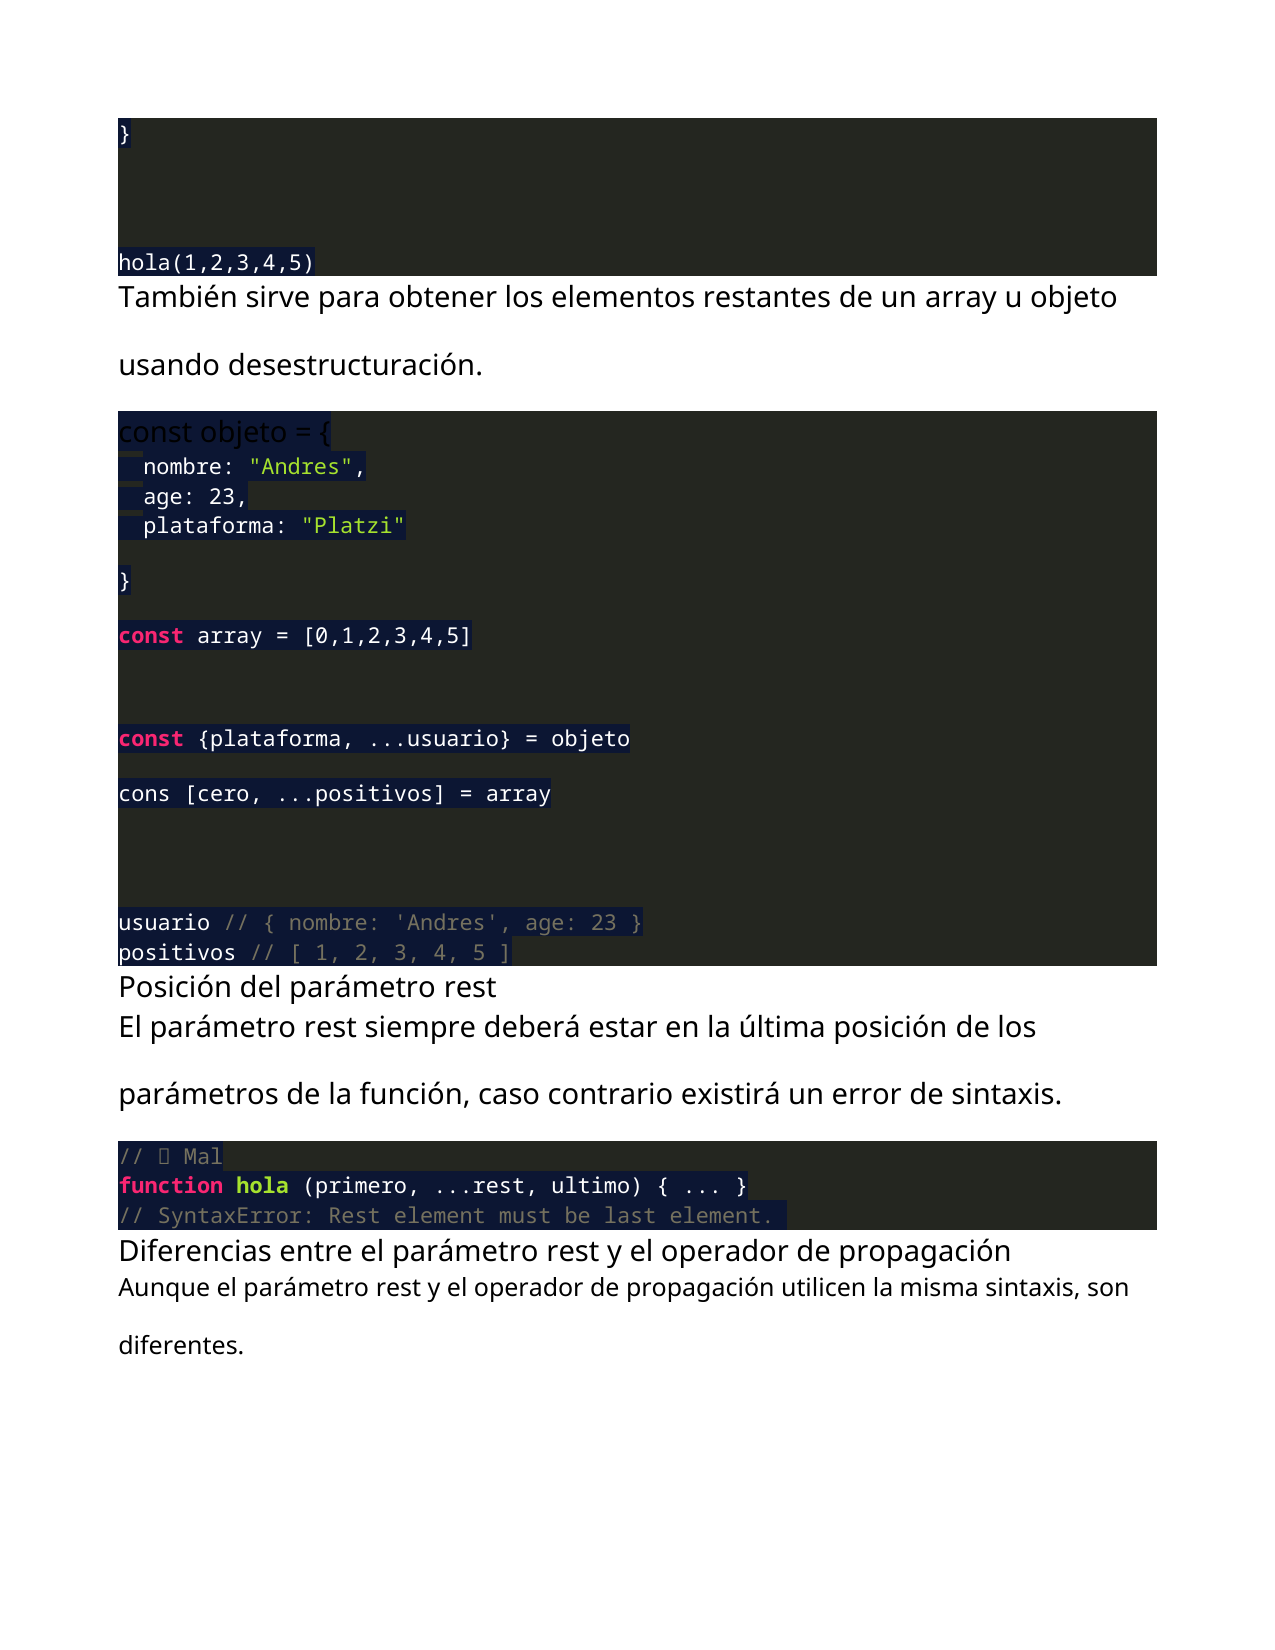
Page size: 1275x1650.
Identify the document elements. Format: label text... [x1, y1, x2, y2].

subtitle Diferencias entre el parámetro rest y el operador de propagación [118, 1230, 1157, 1270]
text function hola (primero, ...rest, ultimo) { ... } [118, 1171, 1157, 1200]
text const {plataforma, ...usuario} = objeto [118, 723, 1157, 753]
text hola(1,2,3,4,5) [118, 247, 1157, 276]
text } [118, 565, 1157, 595]
text positivos // [ 1, 2, 3, 4, 5 ] [118, 936, 1157, 966]
subtitle Posición del parámetro rest [118, 966, 1157, 1006]
text // SyntaxError: Rest element must be last element. [118, 1200, 1157, 1230]
text nombre: "Andres", [118, 451, 1157, 481]
text age: 23, [118, 481, 1157, 510]
text } [118, 118, 1157, 148]
text El parámetro rest siempre deberá estar en la última posición de los parámetros de la función, caso contrario existirá un error de sintaxis. [118, 1006, 1157, 1113]
text usuario // { nombre: 'Andres', age: 23 } [118, 907, 1157, 936]
text // ❌ Mal [118, 1141, 1157, 1171]
text cons [cero, ...positivos] = array [118, 778, 1157, 808]
text Aunque el parámetro rest y el operador de propagación utilicen la misma sintaxis, son diferentes. [118, 1270, 1157, 1362]
text plataforma: "Platzi" [118, 510, 1157, 540]
text const objeto = { [118, 411, 1157, 451]
text También sirve para obtener los elementos restantes de un array u objeto usando desestructuración. [118, 276, 1157, 383]
text const array = [0,1,2,3,4,5] [118, 620, 1157, 650]
